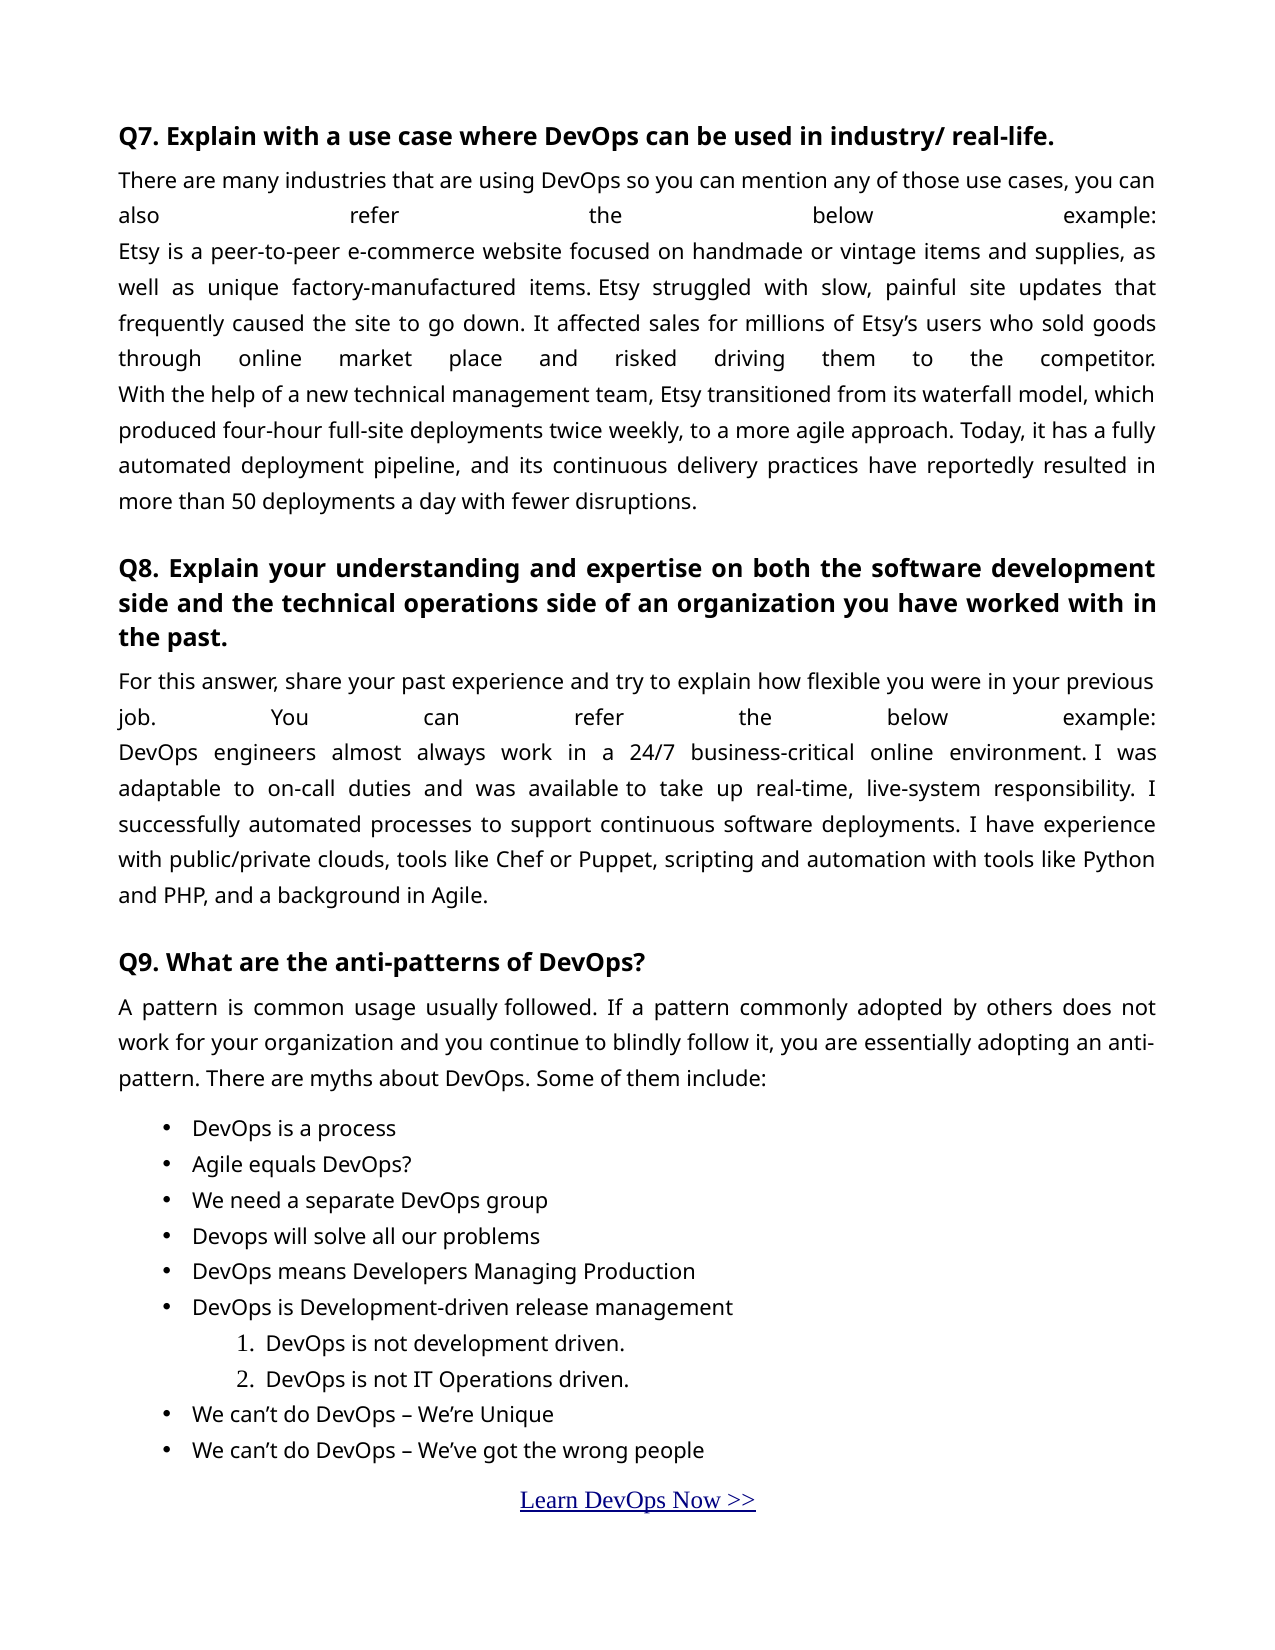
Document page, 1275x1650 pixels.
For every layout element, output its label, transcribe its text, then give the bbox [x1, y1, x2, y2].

list We need a separate DevOps group [162, 1185, 1157, 1215]
list DevOps is Development-driven release management [162, 1292, 1157, 1322]
text Learn DevOps Now >> [118, 1485, 1157, 1514]
list Agile equals DevOps? [162, 1149, 1157, 1179]
list DevOps is not IT Operations driven. [236, 1363, 1157, 1393]
subtitle Q7. Explain with a use case where DevOps can be used in industry/ real-life. [118, 118, 1157, 152]
list We can’t do DevOps – We’re Unique [162, 1399, 1157, 1429]
text A pattern is common usage usually followed. If a pattern commonly adopted by others does not work for your organization and you continue to blindly follow it, you are essentially adopting an anti-pattern. There are myths about DevOps. Some of them include: [118, 992, 1157, 1093]
list DevOps is not development driven. [236, 1328, 1157, 1358]
list We can’t do DevOps – We’ve got the wrong people [162, 1435, 1157, 1465]
text There are many industries that are using DevOps so you can mention any of those use cases, you can also refer the below example: Etsy is a peer-to-peer e-commerce website focused on handmade or vintage items and supplies, as well as unique factory-manufactured items. Etsy struggled with slow, painful site updates that frequently caused the site to go down. It affected sales for millions of Etsy’s users who sold goods through online market place and risked driving them to the competitor. With the help of a new technical management team, Etsy transitioned from its waterfall model, which produced four-hour full-site deployments twice weekly, to a more agile approach. Today, it has a fully automated deployment pipeline, and its continuous delivery practices have reportedly resulted in more than 50 deployments a day with fewer disruptions. [118, 165, 1157, 516]
subtitle Q8. Explain your understanding and expertise on both the software development side and the technical operations side of an organization you have worked with in the past. [118, 551, 1157, 653]
text For this answer, share your past experience and try to explain how flexible you were in your previous job. You can refer the below example: DevOps engineers almost always work in a 24/7 business-critical online environment. I was adaptable to on-call duties and was available to take up real-time, live-system responsibility. I successfully automated processes to support continuous software deployments. I have experience with public/private clouds, tools like Chef or Puppet, scripting and automation with tools like Python and PHP, and a background in Agile. [118, 666, 1157, 910]
list DevOps means Developers Managing Production [162, 1256, 1157, 1286]
subtitle Q9. What are the anti-patterns of DevOps? [118, 945, 1157, 979]
list DevOps is a process [162, 1113, 1157, 1143]
list Devops will solve all our problems [162, 1221, 1157, 1250]
